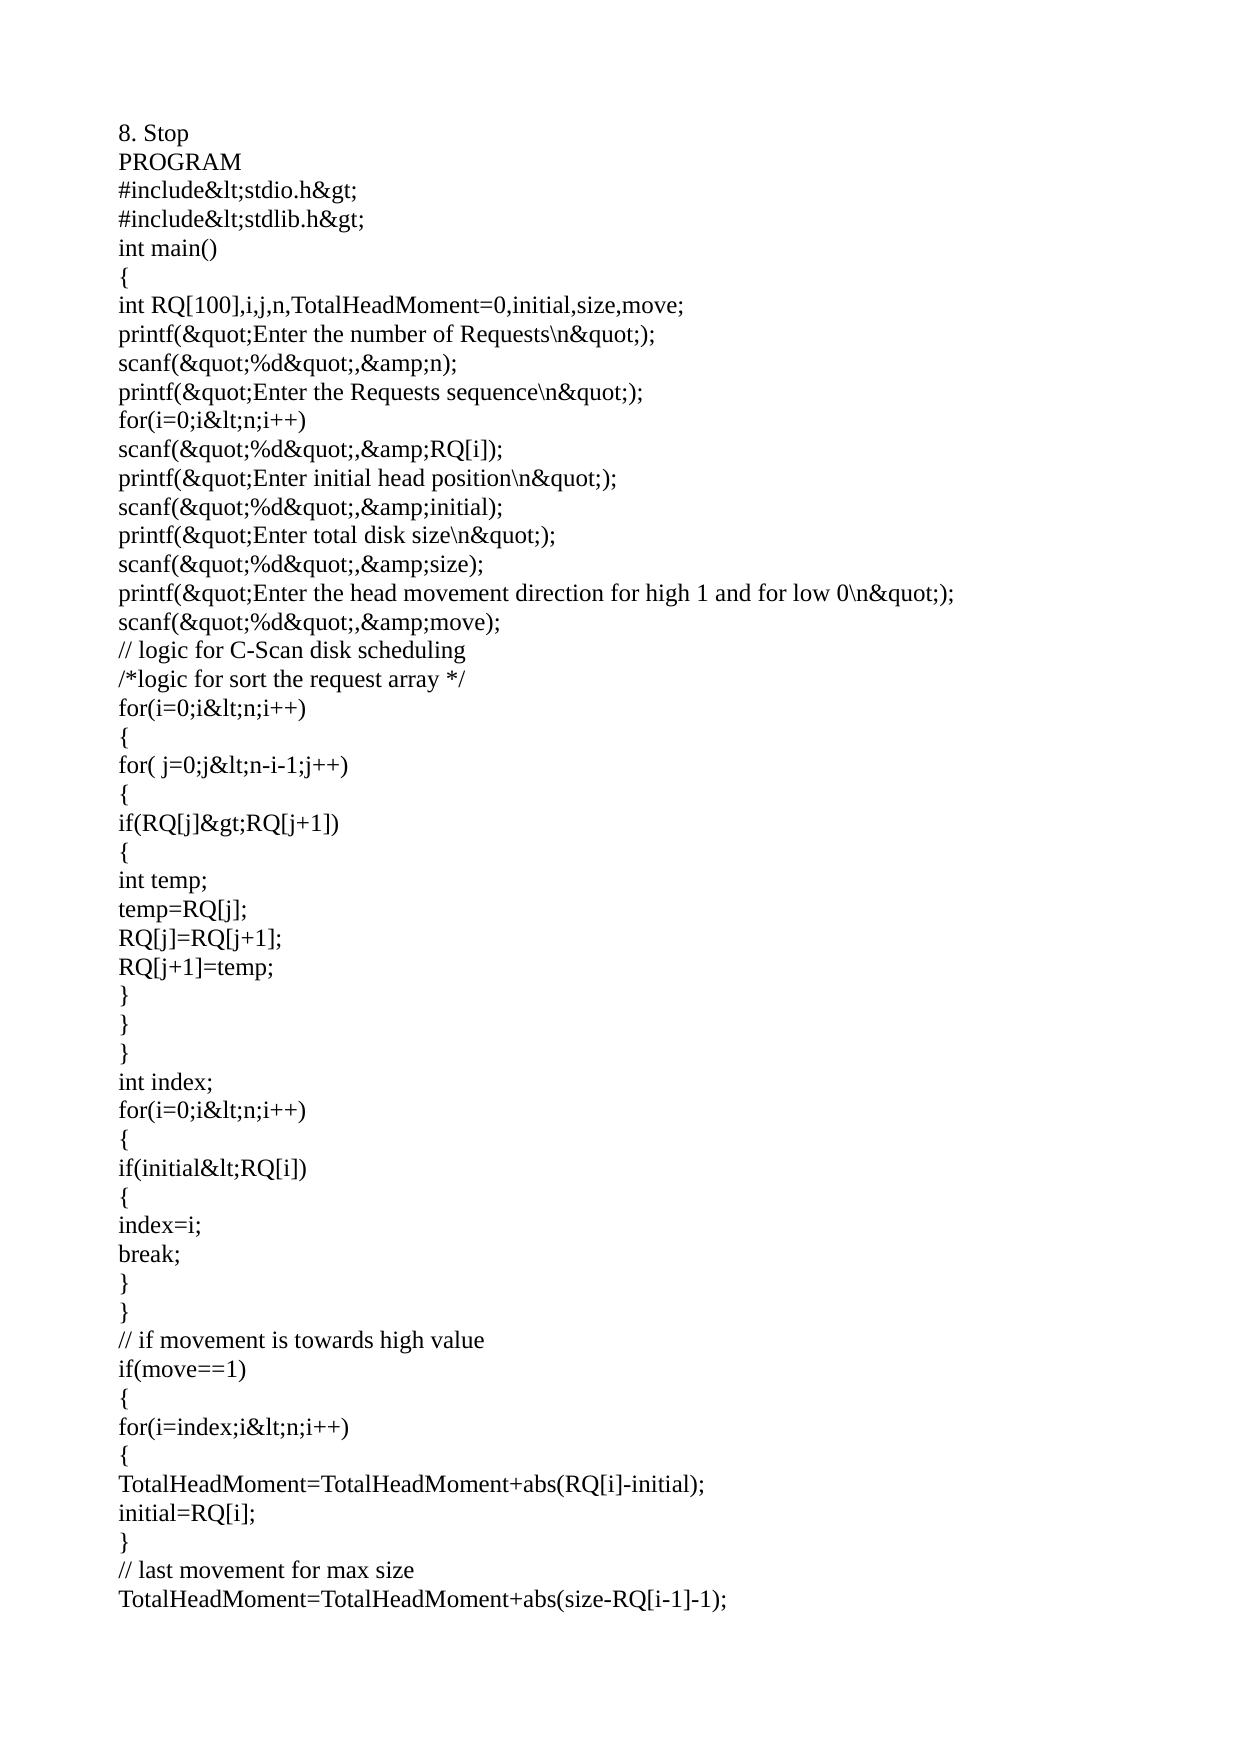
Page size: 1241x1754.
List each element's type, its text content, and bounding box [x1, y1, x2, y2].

text printf(&quot;Enter initial head position\n&quot;); [118, 463, 1122, 492]
text // last movement for max size [118, 1556, 1122, 1584]
text int main() [118, 233, 1122, 262]
text for(i=0;i&lt;n;i++) [118, 1096, 1122, 1124]
text { [118, 837, 1122, 866]
text scanf(&quot;%d&quot;,&amp;initial); [118, 492, 1122, 521]
text } [118, 1009, 1122, 1038]
text TotalHeadMoment=TotalHeadMoment+abs(size-RQ[i-1]-1); [118, 1584, 1122, 1613]
text /*logic for sort the request array */ [118, 664, 1122, 693]
text for( j=0;j&lt;n-i-1;j++) [118, 751, 1122, 779]
text { [118, 722, 1122, 751]
text if(move==1) [118, 1354, 1122, 1383]
text printf(&quot;Enter the head movement direction for high 1 and for low 0\n&quot;); [118, 578, 1122, 607]
text } [118, 1297, 1122, 1326]
text RQ[j+1]=temp; [118, 952, 1122, 981]
text } [118, 1268, 1122, 1297]
text printf(&quot;Enter the number of Requests\n&quot;); [118, 319, 1122, 348]
text for(i=0;i&lt;n;i++) [118, 693, 1122, 722]
text 8. Stop [118, 118, 1122, 147]
text scanf(&quot;%d&quot;,&amp;move); [118, 607, 1122, 636]
text #include&lt;stdlib.h&gt; [118, 204, 1122, 233]
text } [118, 1527, 1122, 1556]
text temp=RQ[j]; [118, 894, 1122, 923]
text } [118, 981, 1122, 1009]
text scanf(&quot;%d&quot;,&amp;RQ[i]); [118, 434, 1122, 463]
text { [118, 1441, 1122, 1469]
text TotalHeadMoment=TotalHeadMoment+abs(RQ[i]-initial); [118, 1469, 1122, 1498]
text { [118, 1383, 1122, 1412]
text if(RQ[j]&gt;RQ[j+1]) [118, 808, 1122, 837]
text #include&lt;stdio.h&gt; [118, 176, 1122, 204]
text // if movement is towards high value [118, 1326, 1122, 1354]
text int RQ[100],i,j,n,TotalHeadMoment=0,initial,size,move; [118, 291, 1122, 319]
text for(i=index;i&lt;n;i++) [118, 1412, 1122, 1441]
text break; [118, 1239, 1122, 1268]
text if(initial&lt;RQ[i]) [118, 1153, 1122, 1182]
text scanf(&quot;%d&quot;,&amp;n); [118, 348, 1122, 377]
text int temp; [118, 866, 1122, 894]
text { [118, 262, 1122, 291]
text initial=RQ[i]; [118, 1498, 1122, 1527]
text index=i; [118, 1211, 1122, 1239]
text printf(&quot;Enter total disk size\n&quot;); [118, 521, 1122, 549]
text } [118, 1038, 1122, 1067]
text for(i=0;i&lt;n;i++) [118, 406, 1122, 434]
text PROGRAM [118, 147, 1122, 176]
text { [118, 1182, 1122, 1211]
text RQ[j]=RQ[j+1]; [118, 923, 1122, 952]
text { [118, 779, 1122, 808]
text scanf(&quot;%d&quot;,&amp;size); [118, 549, 1122, 578]
text printf(&quot;Enter the Requests sequence\n&quot;); [118, 377, 1122, 406]
text { [118, 1124, 1122, 1153]
text int index; [118, 1067, 1122, 1096]
text // logic for C-Scan disk scheduling [118, 636, 1122, 664]
